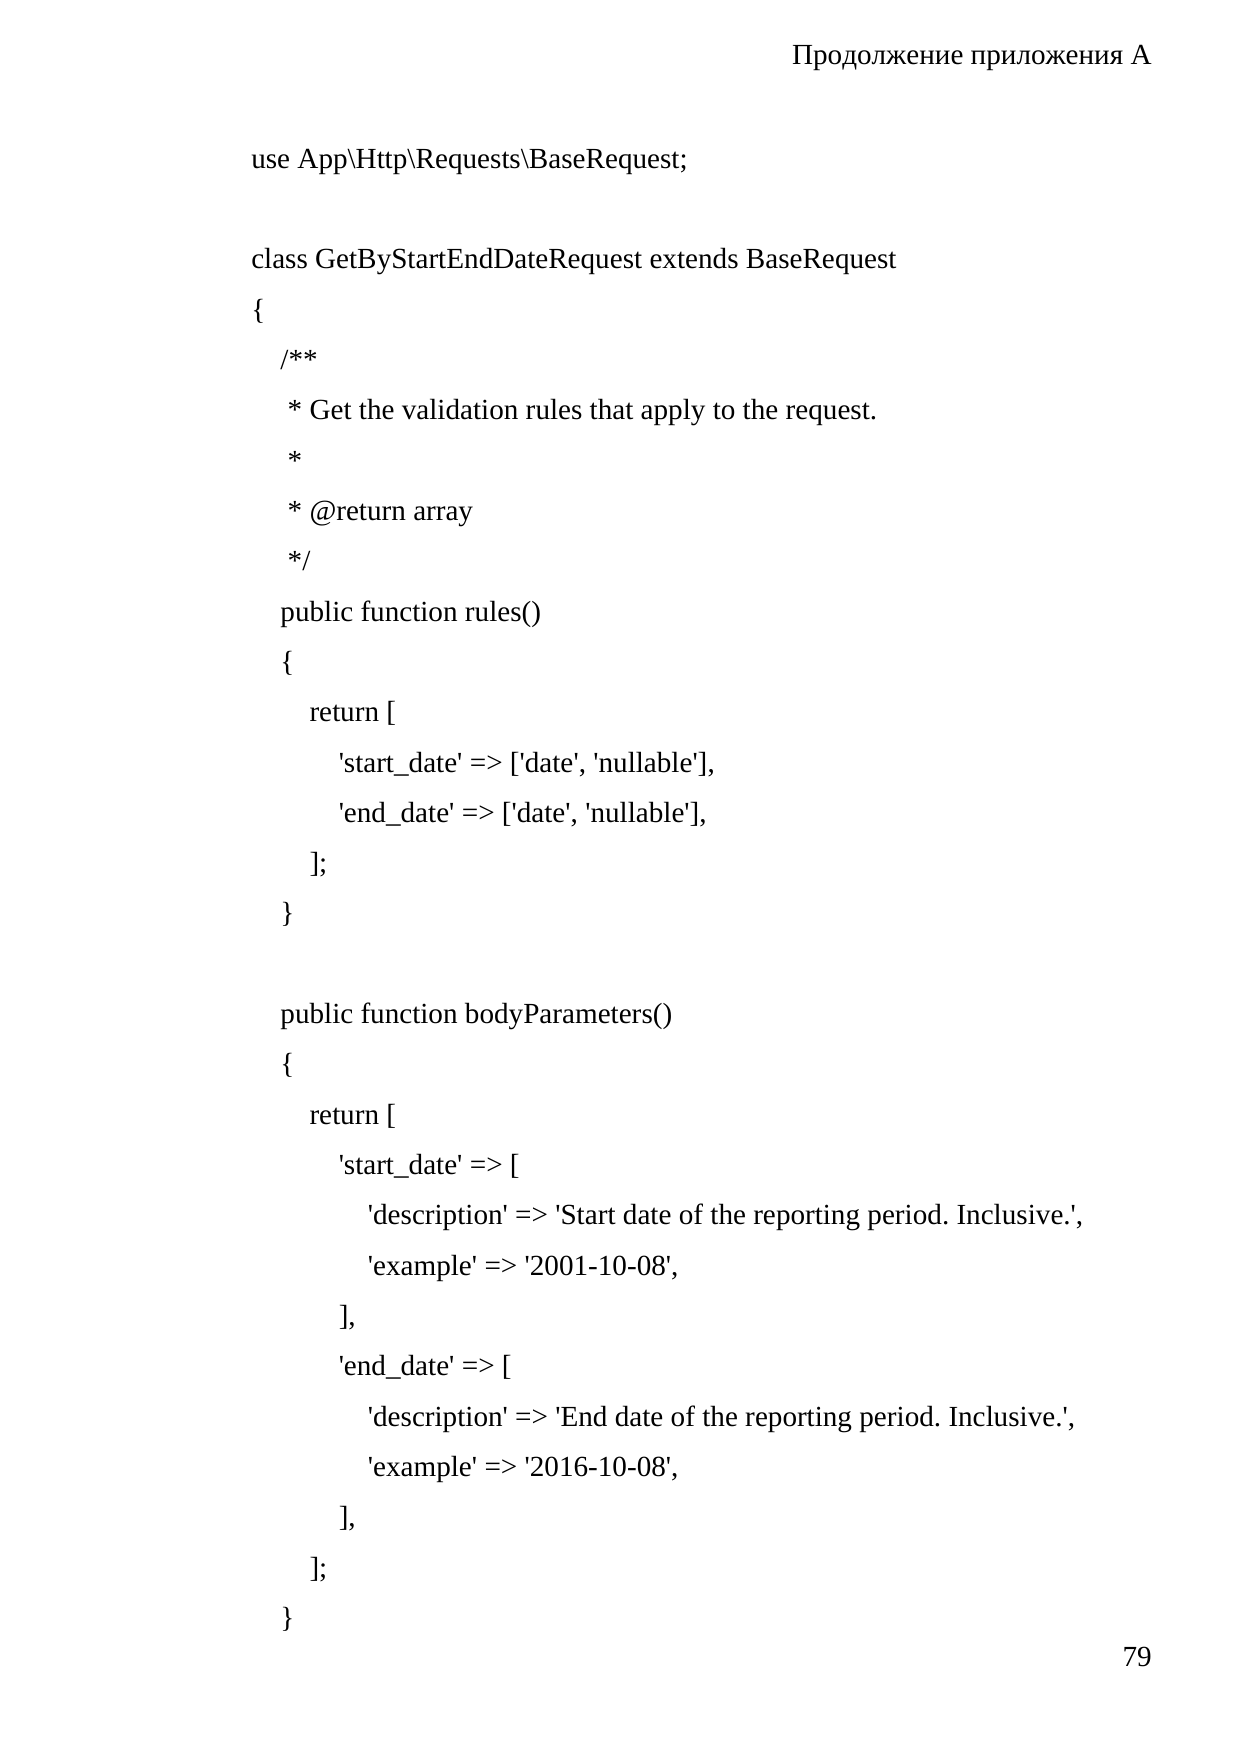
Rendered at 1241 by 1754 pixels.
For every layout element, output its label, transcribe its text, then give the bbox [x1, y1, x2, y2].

text */ [177, 543, 1152, 577]
text 'start_date' => ['date', 'nullable'], [177, 745, 1152, 778]
text { [177, 644, 1152, 678]
text public function rules() [177, 594, 1152, 627]
text * @return array [177, 493, 1152, 527]
text public function bodyParameters() [177, 996, 1152, 1030]
text { [177, 292, 1152, 325]
text ], [177, 1499, 1152, 1533]
text ]; [177, 845, 1152, 879]
text return [ [177, 694, 1152, 728]
text return [ [177, 1097, 1152, 1130]
text ]; [177, 1550, 1152, 1583]
text } [177, 1600, 1152, 1633]
text 'example' => '2001-10-08', [177, 1248, 1152, 1281]
text 'description' => 'End date of the reporting period. Inclusive.', [177, 1399, 1152, 1432]
text use App\Http\Requests\BaseRequest; [177, 141, 1152, 174]
text class GetByStartEndDateRequest extends BaseRequest [177, 242, 1152, 275]
text 'end_date' => ['date', 'nullable'], [177, 795, 1152, 828]
text { [177, 1047, 1152, 1080]
text } [177, 896, 1152, 929]
text 'example' => '2016-10-08', [177, 1449, 1152, 1483]
text * Get the validation rules that apply to the request. [177, 392, 1152, 426]
text /** [177, 342, 1152, 376]
text 'end_date' => [ [177, 1348, 1152, 1382]
text 'start_date' => [ [177, 1147, 1152, 1181]
text 'description' => 'Start date of the reporting period. Inclusive.', [177, 1197, 1152, 1231]
text ], [177, 1298, 1152, 1332]
text * [177, 443, 1152, 476]
